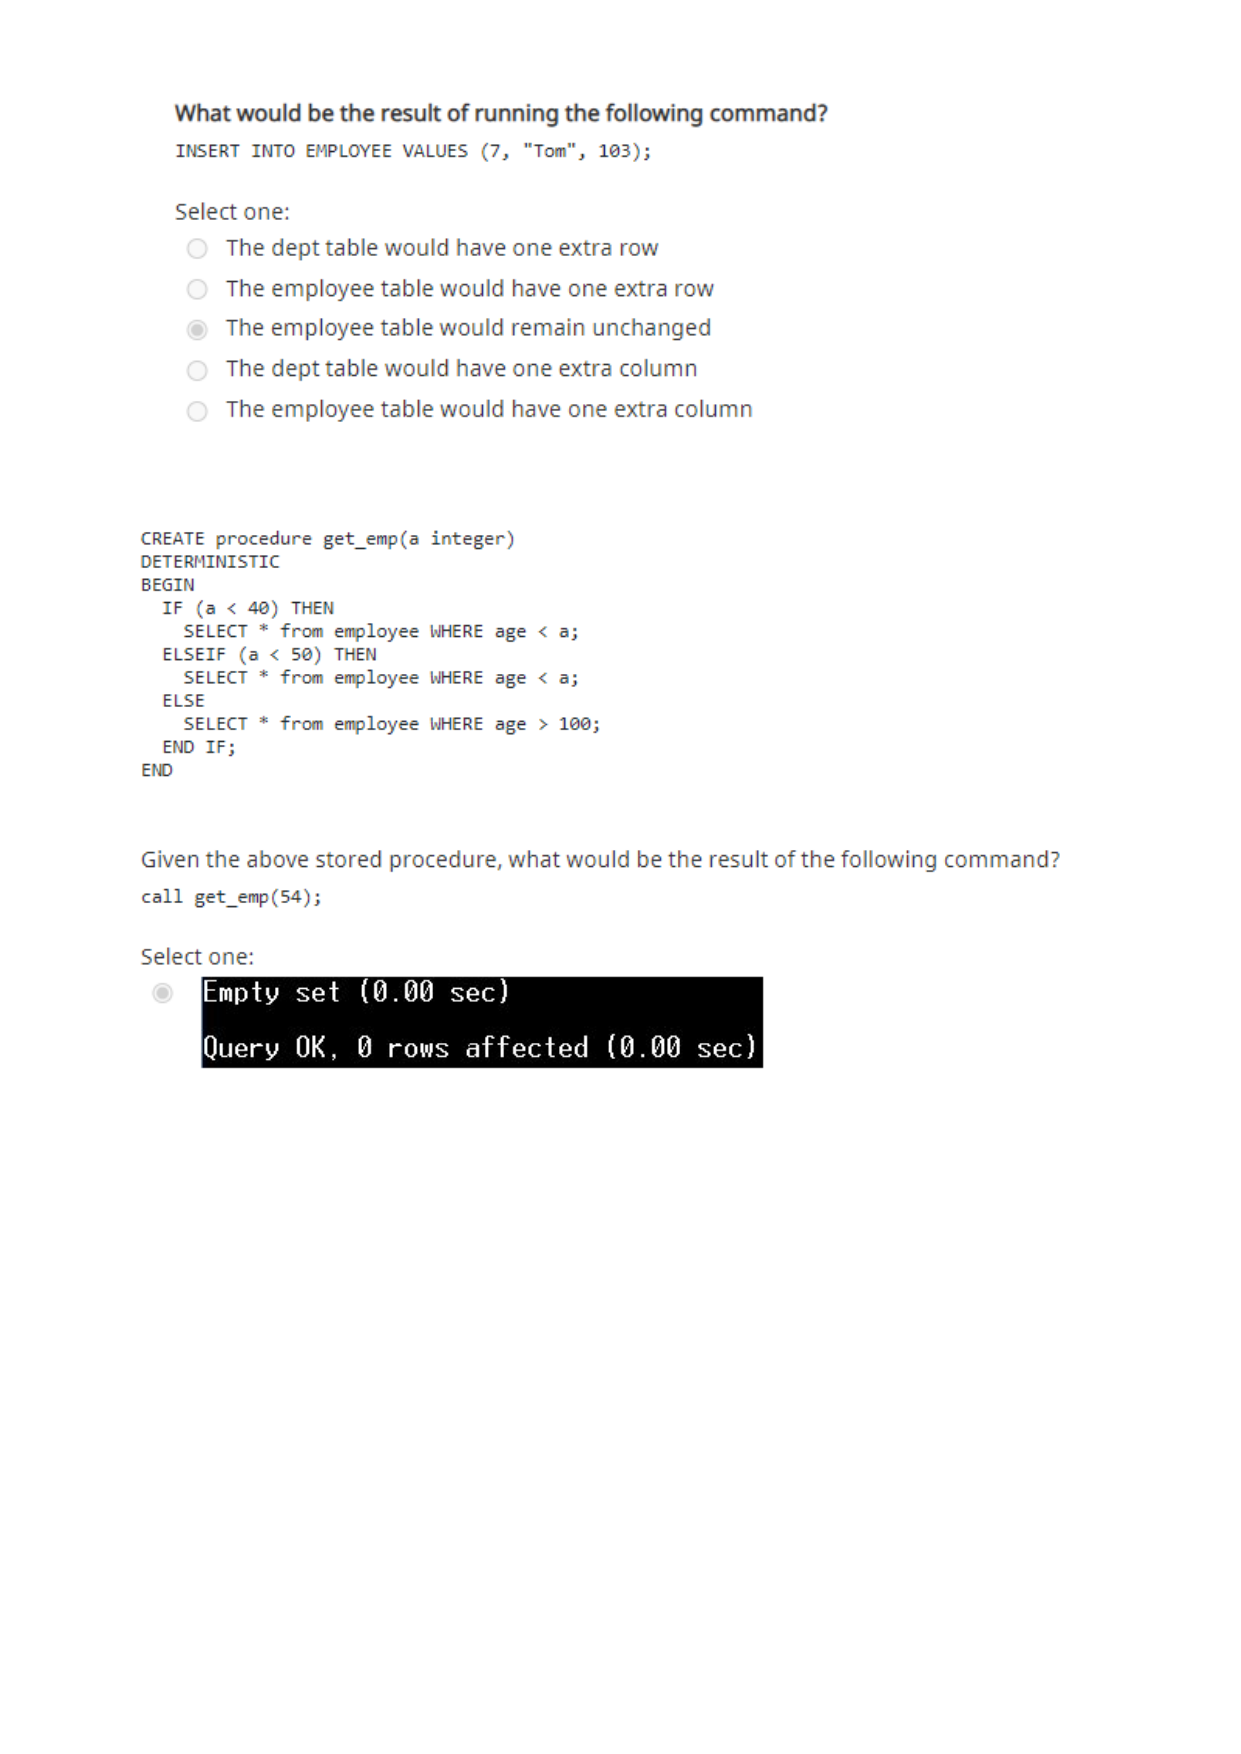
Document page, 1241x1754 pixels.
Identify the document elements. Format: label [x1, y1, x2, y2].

picture [149, 79, 901, 436]
picture [116, 497, 1120, 1113]
